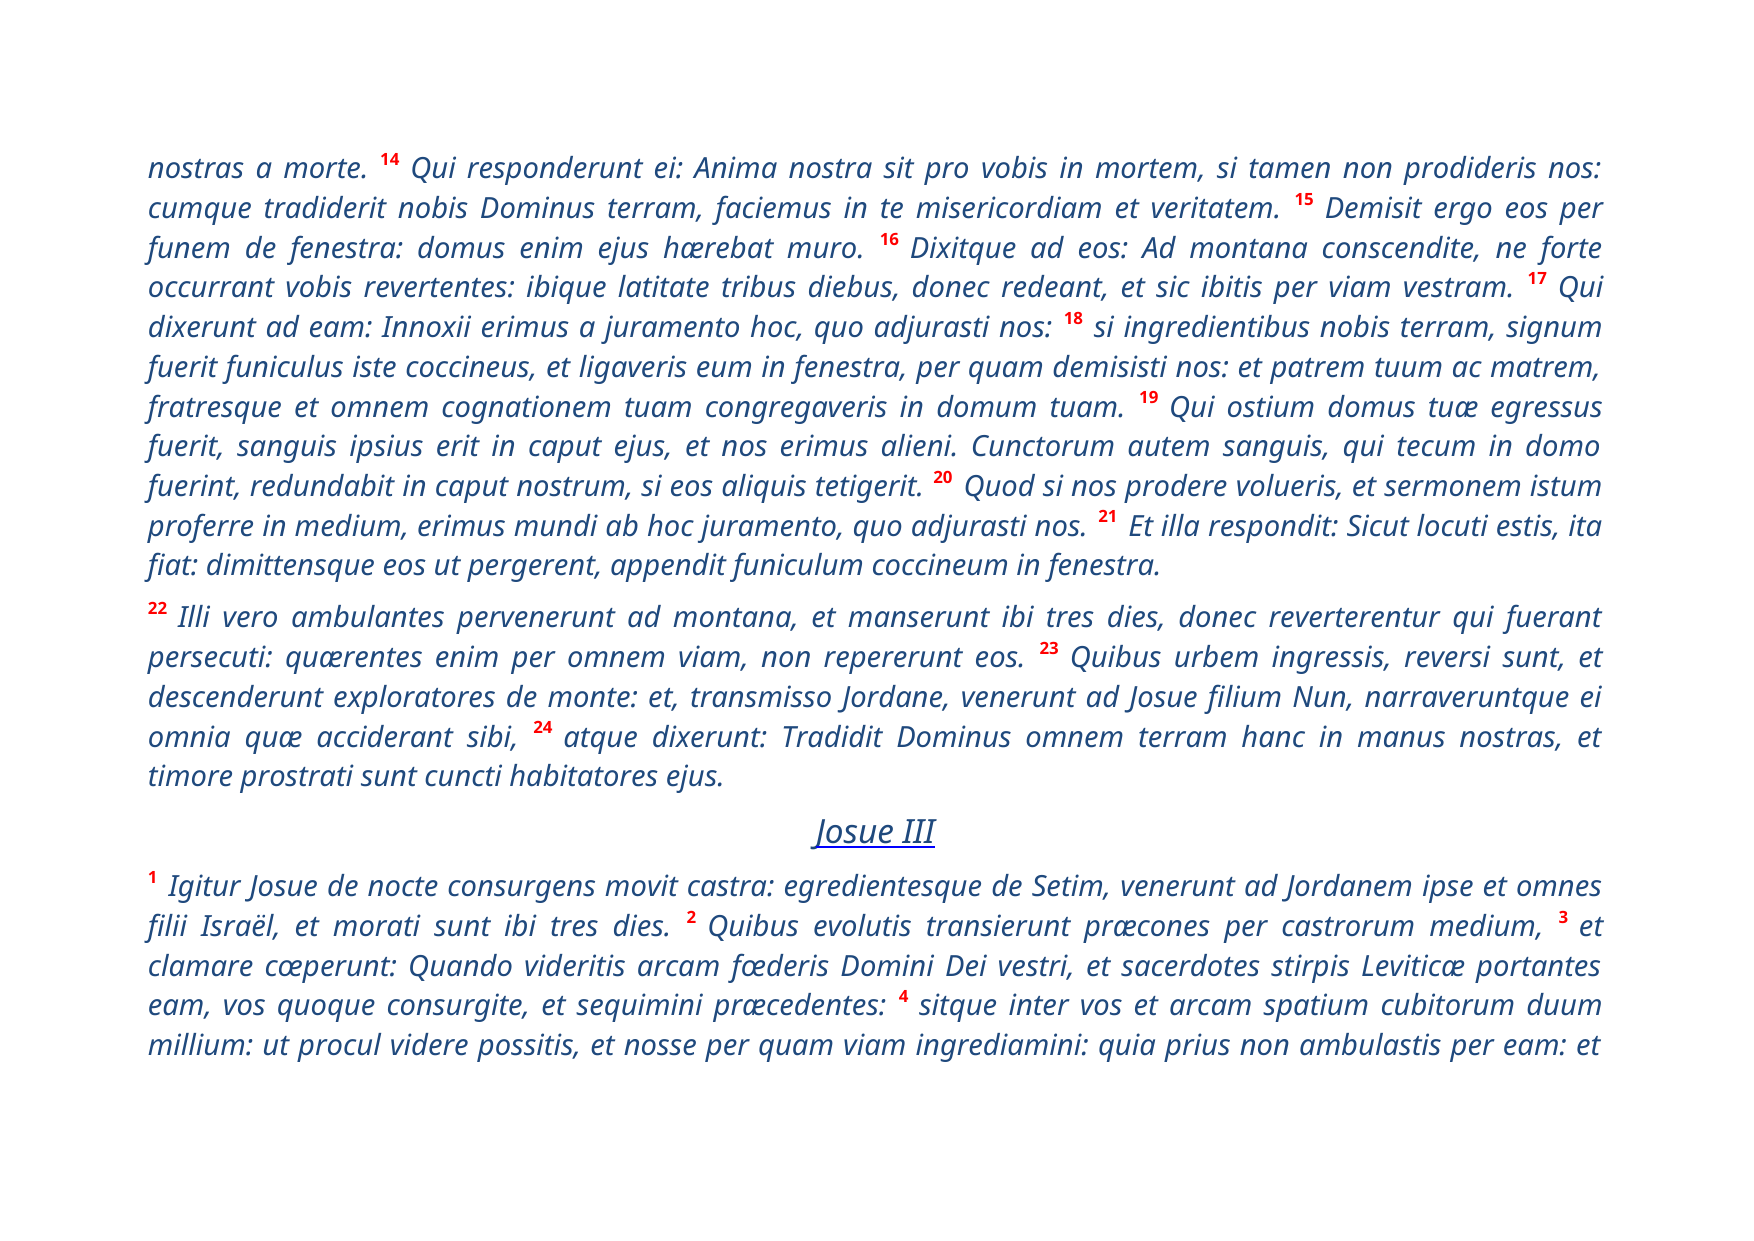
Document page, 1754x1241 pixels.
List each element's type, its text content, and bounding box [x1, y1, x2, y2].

text 22 Illi vero ambulantes pervenerunt ad montana, et manserunt ibi tres dies, donec reverterentur qui fuerant persecuti: quærentes enim per omnem viam, non repererunt eos. 23 Quibus urbem ingressis, reversi sunt, et descenderunt exploratores de monte: et, transmisso Jordane, venerunt ad Josue filium Nun, narraveruntque ei omnia quæ acciderant sibi, 24 atque dixerunt: Tradidit Dominus omnem terram hanc in manus nostras, et timore prostrati sunt cuncti habitatores ejus. [148, 597, 1606, 795]
text nostras a morte. 14 Qui responderunt ei: Anima nostra sit pro vobis in mortem, si tamen non prodideris nos: cumque tradiderit nobis Dominus terram, faciemus in te misericordiam et veritatem. 15 Demisit ergo eos per funem de fenestra: domus enim ejus hærebat muro. 16 Dixitque ad eos: Ad montana conscendite, ne forte occurrant vobis revertentes: ibique latitate tribus diebus, donec redeant, et sic ibitis per viam vestram. 17 Qui dixerunt ad eam: Innoxii erimus a juramento hoc, quo adjurasti nos: 18 si ingredientibus nobis terram, signum fuerit funiculus iste coccineus, et ligaveris eum in fenestra, per quam demisisti nos: et patrem tuum ac matrem, fratresque et omnem cognationem tuam congregaveris in domum tuam. 19 Qui ostium domus tuæ egressus fuerit, sanguis ipsius erit in caput ejus, et nos erimus alieni. Cunctorum autem sanguis, qui tecum in domo fuerint, redundabit in caput nostrum, si eos aliquis tetigerit. 20 Quod si nos prodere volueris, et sermonem istum proferre in medium, erimus mundi ab hoc juramento, quo adjurasti nos. 21 Et illa respondit: Sicut locuti estis, ita fiat: dimittensque eos ut pergerent, appendit funiculum coccineum in fenestra. [148, 148, 1606, 584]
subtitle Josue III [148, 808, 1606, 853]
text 1 Igitur Josue de nocte consurgens movit castra: egredientesque de Setim, venerunt ad Jordanem ipse et omnes filii Israël, et morati sunt ibi tres dies. 2 Quibus evolutis transierunt præcones per castrorum medium, 3 et clamare cœperunt: Quando videritis arcam fœderis Domini Dei vestri, et sacerdotes stirpis Leviticæ portantes eam, vos quoque consurgite, et sequimini præcedentes: 4 sitque inter vos et arcam spatium cubitorum duum millium: ut procul videre possitis, et nosse per quam viam ingrediamini: quia prius non ambulastis per eam: et [148, 866, 1606, 1064]
